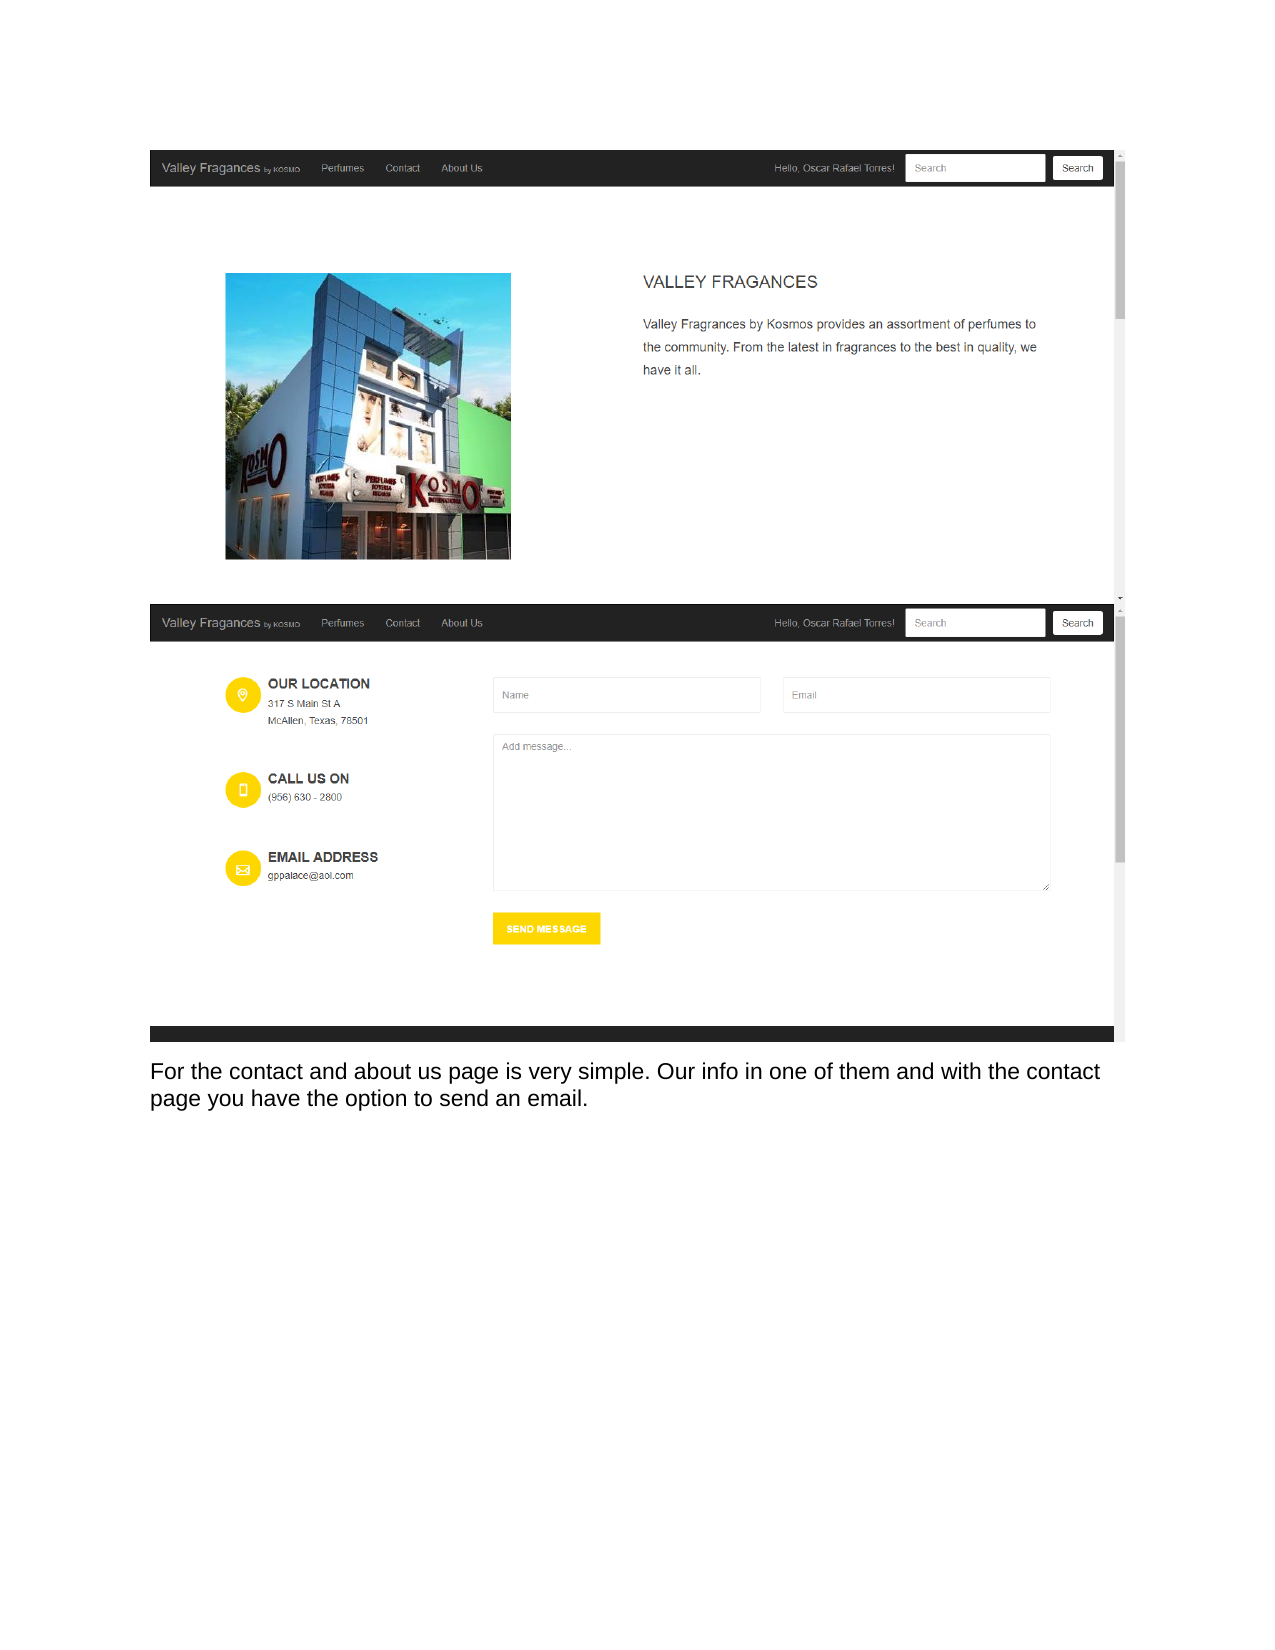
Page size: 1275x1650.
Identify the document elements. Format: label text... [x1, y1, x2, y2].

text For the contact and about us page is very simple. Our info in one of them and with the contact page you have the option to send an email. [150, 1058, 1125, 1111]
picture [150, 150, 1125, 1042]
